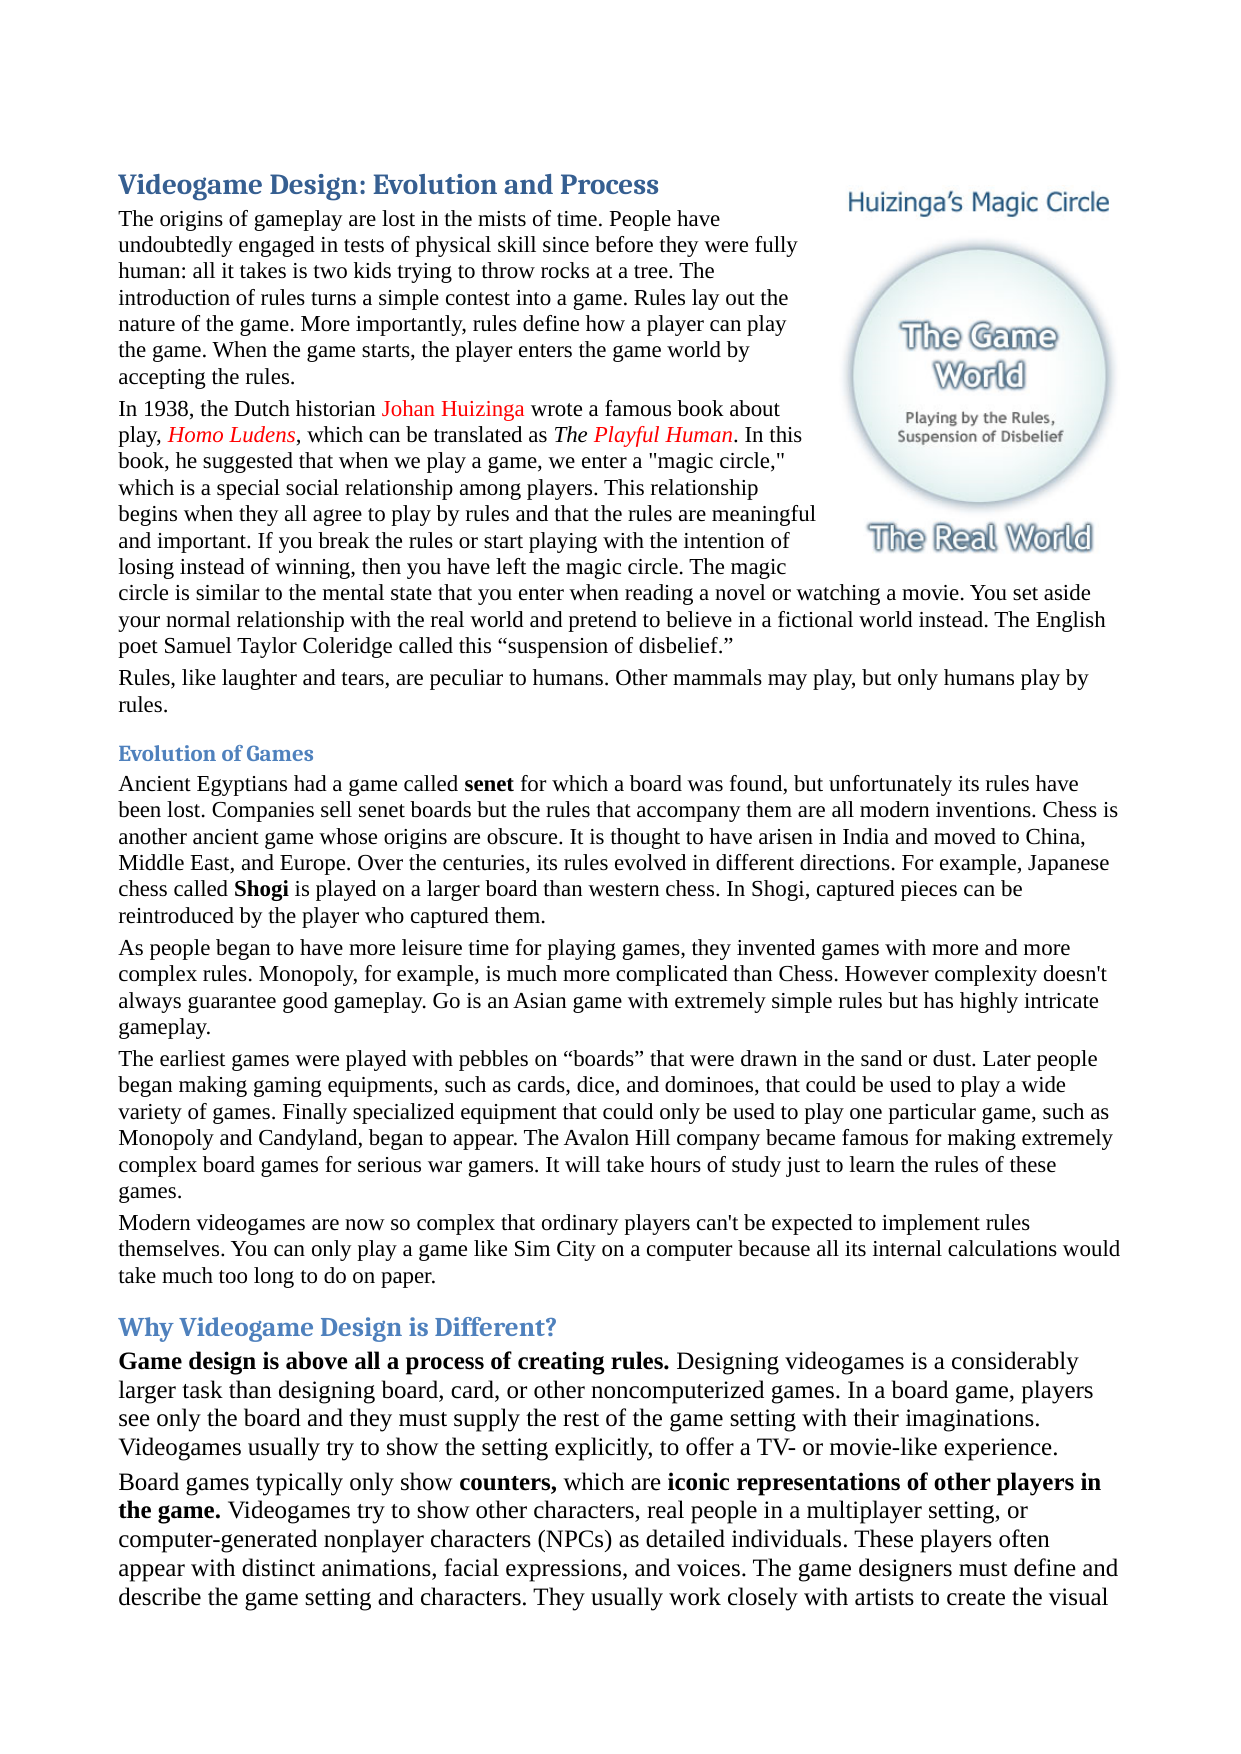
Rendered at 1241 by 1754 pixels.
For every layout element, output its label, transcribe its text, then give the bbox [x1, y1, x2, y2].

text The earliest games were played with pebbles on “boards” that were drawn in the sand or dust. Later people began making gaming equipments, such as cards, dice, and dominoes, that could be used to play a wide variety of games. Finally specialized equipment that could only be used to play one particular game, such as Monopoly and Candyland, began to appear. The Avalon Hill company became famous for making extremely complex board games for serious war gamers. It will take hours of study just to learn the rules of these games. [118, 1045, 1122, 1203]
subtitle Videogame Design: Evolution and Process [118, 168, 1122, 202]
text Game design is above all a process of creating rules. Designing videogames is a considerably larger task than designing board, card, or other noncomputerized games. In a board game, players see only the board and they must supply the rest of the game setting with their imaginations. Videogames usually try to show the setting explicitly, to offer a TV- or movie-like experience. [118, 1346, 1122, 1461]
subtitle Evolution of Games [118, 741, 1122, 767]
text In 1938, the Dutch historian Johan Huizinga wrote a famous book about play, Homo Ludens, which can be translated as The Playful Human. In this book, he suggested that when we play a game, we enter a "magic circle," which is a special social relationship among players. This relationship begins when they all agree to play by rules and that the rules are meaningful and important. If you break the rules or start playing with the intention of losing instead of winning, then you have left the magic circle. The magic circle is similar to the mental state that you enter when reading a novel or watching a movie. You set aside your normal relationship with the real world and pretend to believe in a fictional world instead. The English poet Samuel Taylor Coleridge called this “suspension of disbelief.” [118, 395, 1122, 658]
text As people began to have more leisure time for playing games, they invented games with more and more complex rules. Monopoly, for example, is much more complicated than Chess. However complexity doesn't always guarantee good gameplay. Go is an Asian game with extremely simple rules but has highly intricate gameplay. [118, 934, 1122, 1039]
text Board games typically only show counters, which are iconic representations of other players in the game. Videogames try to show other characters, real people in a multiplayer setting, or computer-generated nonplayer characters (NPCs) as detailed individuals. These players often appear with distinct animations, facial expressions, and voices. The game designers must define and describe the game setting and characters. They usually work closely with artists to create the visual [118, 1467, 1122, 1611]
text The origins of gameplay are lost in the mists of time. People have undoubtedly engaged in tests of physical skill since before they were fully human: all it takes is two kids trying to throw rocks at a tree. The introduction of rules turns a simple contest into a game. Rules lay out the nature of the game. More importantly, rules define how a player can play the game. When the game starts, the player enters the game world by accepting the rules. [118, 204, 837, 389]
picture [837, 185, 1122, 569]
text Ancient Egyptians had a game called senet for which a board was found, but unfortunately its rules have been lost. Companies sell senet boards but the rules that accompany them are all modern inventions. Chess is another ancient game whose origins are obscure. It is thought to have arisen in India and moved to China, Middle East, and Europe. Over the centuries, its rules evolved in different directions. For example, Japanese chess called Shogi is played on a larger board than western chess. In Shogi, captured pieces can be reintroduced by the player who captured them. [118, 770, 1122, 928]
subtitle Why Videogame Design is Different? [118, 1312, 1122, 1343]
text Rules, like laughter and tears, are peculiar to humans. Other mammals may play, but only humans play by rules. [118, 664, 1122, 717]
text Modern videogames are now so complex that ordinary players can't be expected to implement rules themselves. You can only play a game like Sim City on a computer because all its internal calculations would take much too long to do on paper. [118, 1209, 1122, 1288]
